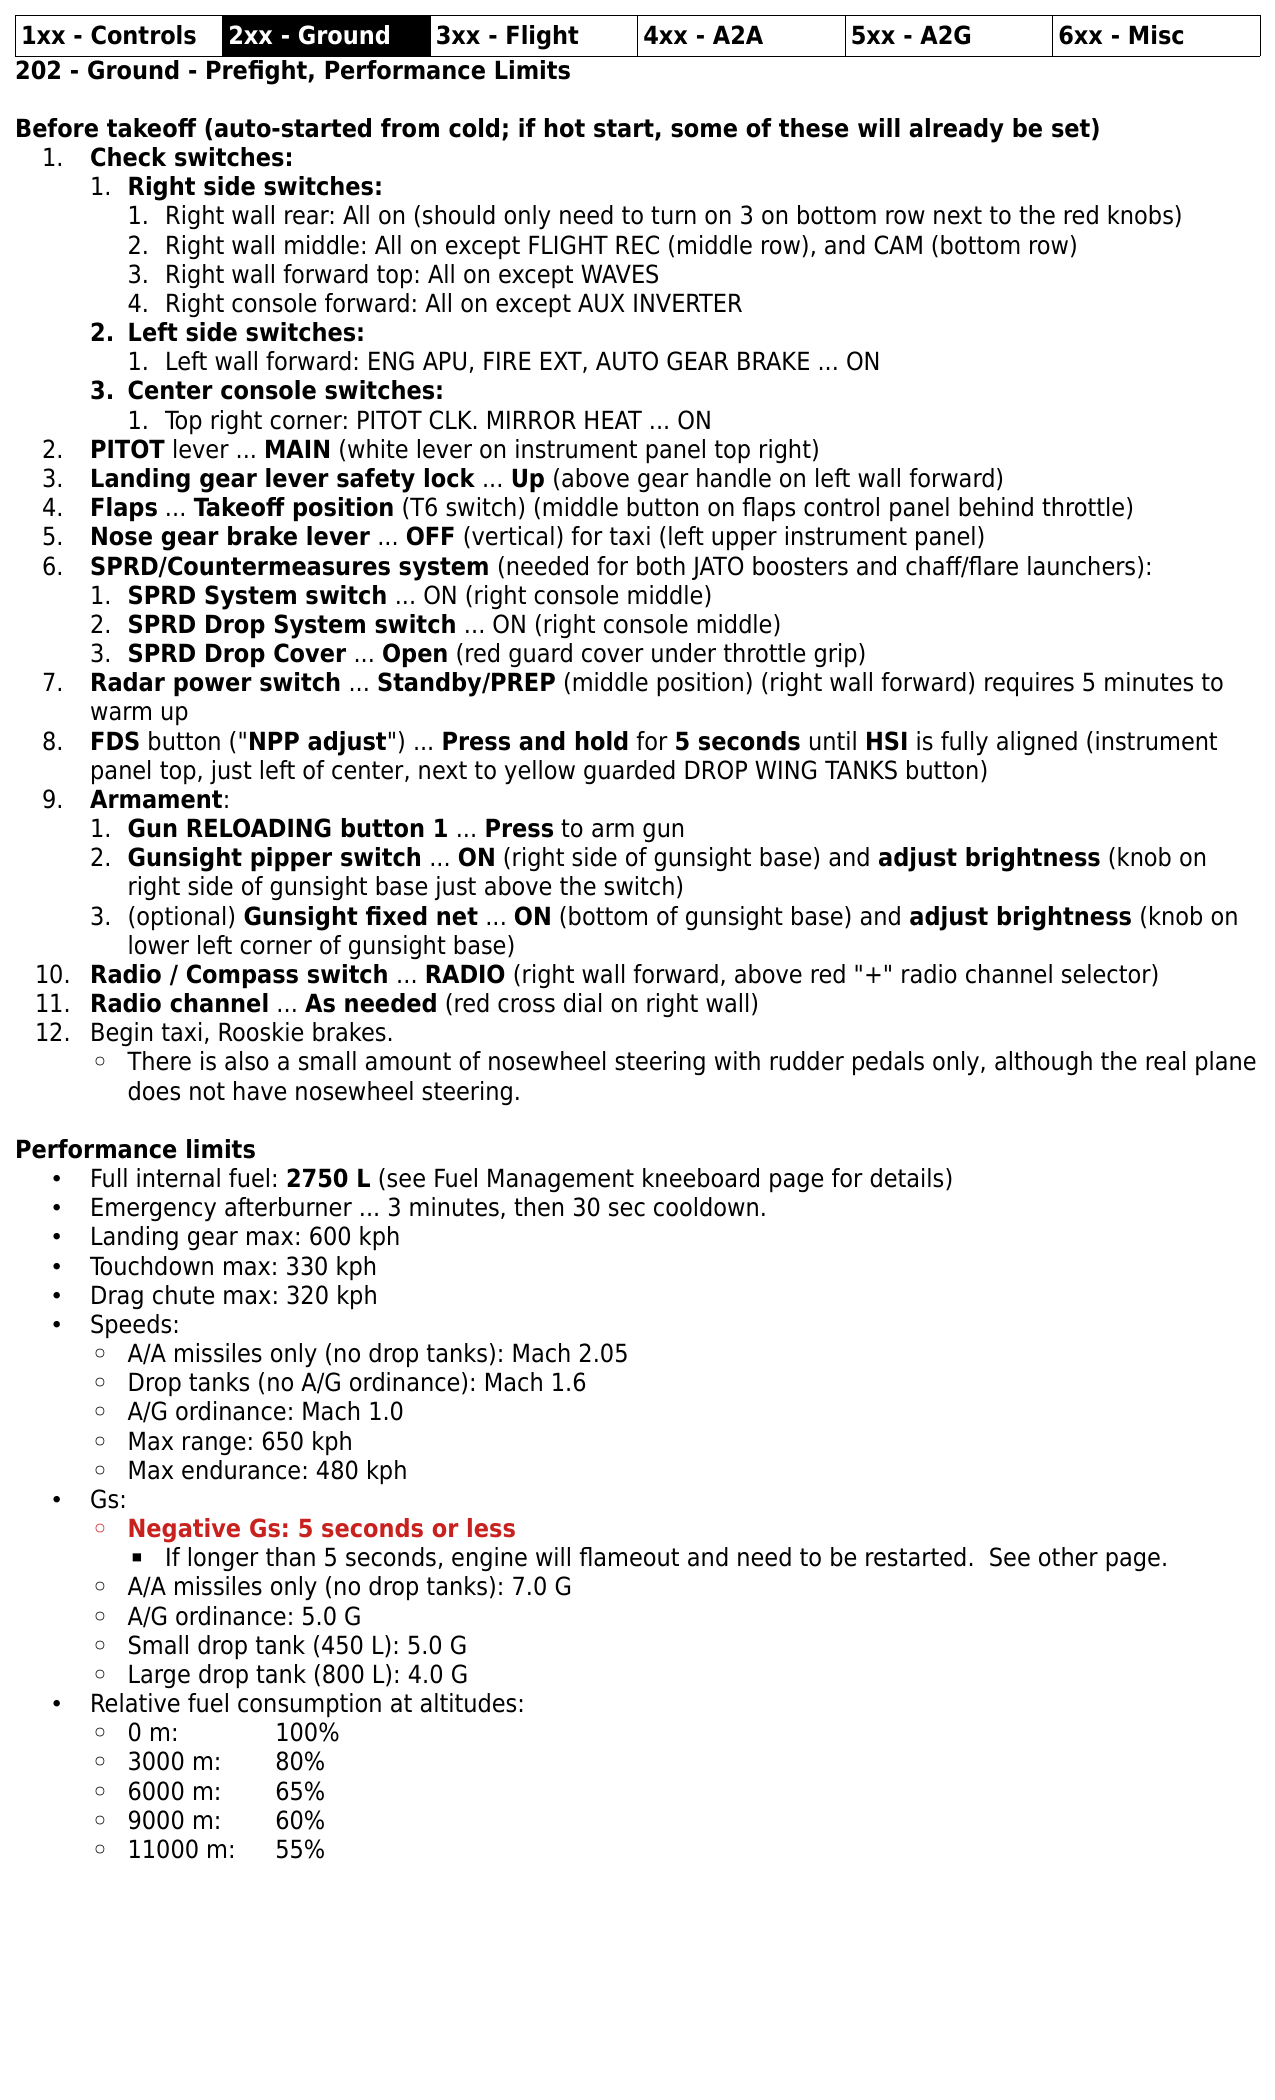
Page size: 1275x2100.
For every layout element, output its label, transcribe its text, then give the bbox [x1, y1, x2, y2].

text Performance limits [15, 1135, 1260, 1164]
list Right console forward: All on except AUX INVERTER [127, 289, 1260, 318]
list A/A missiles only (no drop tanks): Mach 2.05 [90, 1339, 1260, 1368]
table_header 4xx - A2A [638, 16, 845, 56]
list Right side switches: [90, 172, 1260, 202]
list A/G ordinance: Mach 1.0 [90, 1397, 1260, 1427]
list Speeds: [52, 1310, 1260, 1339]
list Begin taxi, Rooskie brakes. [52, 1018, 1260, 1047]
list SPRD System switch ... ON (right console middle) [90, 581, 1260, 610]
list Emergency afterburner ... 3 minutes, then 30 sec cooldown. [52, 1193, 1260, 1222]
list Right wall rear: All on (should only need to turn on 3 on bottom row next to the red knobs) [127, 202, 1260, 231]
list Flaps ... Takeoff position (T6 switch) (middle button on flaps control panel behind throttle) [52, 493, 1260, 522]
list Left side switches: [90, 318, 1260, 347]
list Drag chute max: 320 kph [52, 1281, 1260, 1310]
list Radar power switch ... Standby/PREP (middle position) (right wall forward) requires 5 minutes to warm up [52, 668, 1260, 727]
list There is also a small amount of nosewheel steering with rudder pedals only, although the real plane does not have nosewheel steering. [90, 1047, 1260, 1106]
list Small drop tank (450 L): 5.0 G [90, 1631, 1260, 1660]
list A/A missiles only (no drop tanks): 7.0 G [90, 1572, 1260, 1602]
list Radio / Compass switch ... RADIO (right wall forward, above red "+" radio channel selector) [52, 960, 1260, 989]
list Max range: 650 kph [90, 1427, 1260, 1456]
list PITOT lever ... MAIN (white lever on instrument panel top right) [52, 435, 1260, 464]
list Gs: [52, 1485, 1260, 1514]
list Right wall middle: All on except FLIGHT REC (middle row), and CAM (bottom row) [127, 231, 1260, 260]
list FDS button ("NPP adjust") ... Press and hold for 5 seconds until HSI is fully aligned (instrument panel top, just left of center, next to yellow guarded DROP WING TANKS button) [52, 727, 1260, 785]
list Max endurance: 480 kph [90, 1456, 1260, 1485]
table_header 3xx - Flight [431, 16, 637, 56]
list Landing gear lever safety lock ... Up (above gear handle on left wall forward) [52, 464, 1260, 493]
text Before takeoff (auto-started from cold; if hot start, some of these will already be set) [15, 114, 1260, 143]
list Negative Gs: 5 seconds or less [90, 1514, 1260, 1543]
list Right wall forward top: All on except WAVES [127, 260, 1260, 289]
list 3000 m: 80% [90, 1747, 1260, 1777]
list 6000 m: 65% [90, 1777, 1260, 1806]
list SPRD Drop Cover ... Open (red guard cover under throttle grip) [90, 639, 1260, 668]
list Radio channel ... As needed (red cross dial on right wall) [52, 989, 1260, 1018]
list Relative fuel consumption at altitudes: [52, 1689, 1260, 1718]
list Landing gear max: 600 kph [52, 1222, 1260, 1252]
list 0 m: 100% [90, 1718, 1260, 1747]
text 202 - Ground - Prefight, Performance Limits [15, 57, 1260, 85]
list Left wall forward: ENG APU, FIRE EXT, AUTO GEAR BRAKE ... ON [127, 347, 1260, 377]
list Gunsight pipper switch ... ON (right side of gunsight base) and adjust brightness (knob on right side of gunsight base just above the switch) [90, 843, 1260, 902]
list SPRD Drop System switch ... ON (right console middle) [90, 610, 1260, 639]
list Nose gear brake lever ... OFF (vertical) for taxi (left upper instrument panel) [52, 522, 1260, 552]
list Top right corner: PITOT CLK. MIRROR HEAT ... ON [127, 406, 1260, 435]
list Armament: [52, 785, 1260, 814]
list If longer than 5 seconds, engine will flameout and need to be restarted. See other page. [127, 1543, 1260, 1572]
list SPRD/Countermeasures system (needed for both JATO boosters and chaff/flare launchers): [52, 552, 1260, 581]
list Check switches: [52, 143, 1260, 172]
list Gun RELOADING button 1 ... Press to arm gun [90, 814, 1260, 843]
list Large drop tank (800 L): 4.0 G [90, 1660, 1260, 1689]
list 11000 m: 55% [90, 1835, 1260, 1864]
list 9000 m: 60% [90, 1806, 1260, 1835]
list Center console switches: [90, 377, 1260, 406]
table_header 5xx - A2G [846, 16, 1052, 56]
list Drop tanks (no A/G ordinance): Mach 1.6 [90, 1368, 1260, 1397]
list Full internal fuel: 2750 L (see Fuel Management kneeboard page for details) [52, 1164, 1260, 1193]
list A/G ordinance: 5.0 G [90, 1602, 1260, 1631]
table_header 2xx - Ground [223, 16, 430, 56]
table_header 6xx - Misc [1053, 16, 1260, 56]
list Touchdown max: 330 kph [52, 1252, 1260, 1281]
table_header 1xx - Controls [16, 16, 222, 56]
list (optional) Gunsight fixed net ... ON (bottom of gunsight base) and adjust brightness (knob on lower left corner of gunsight base) [90, 902, 1260, 960]
